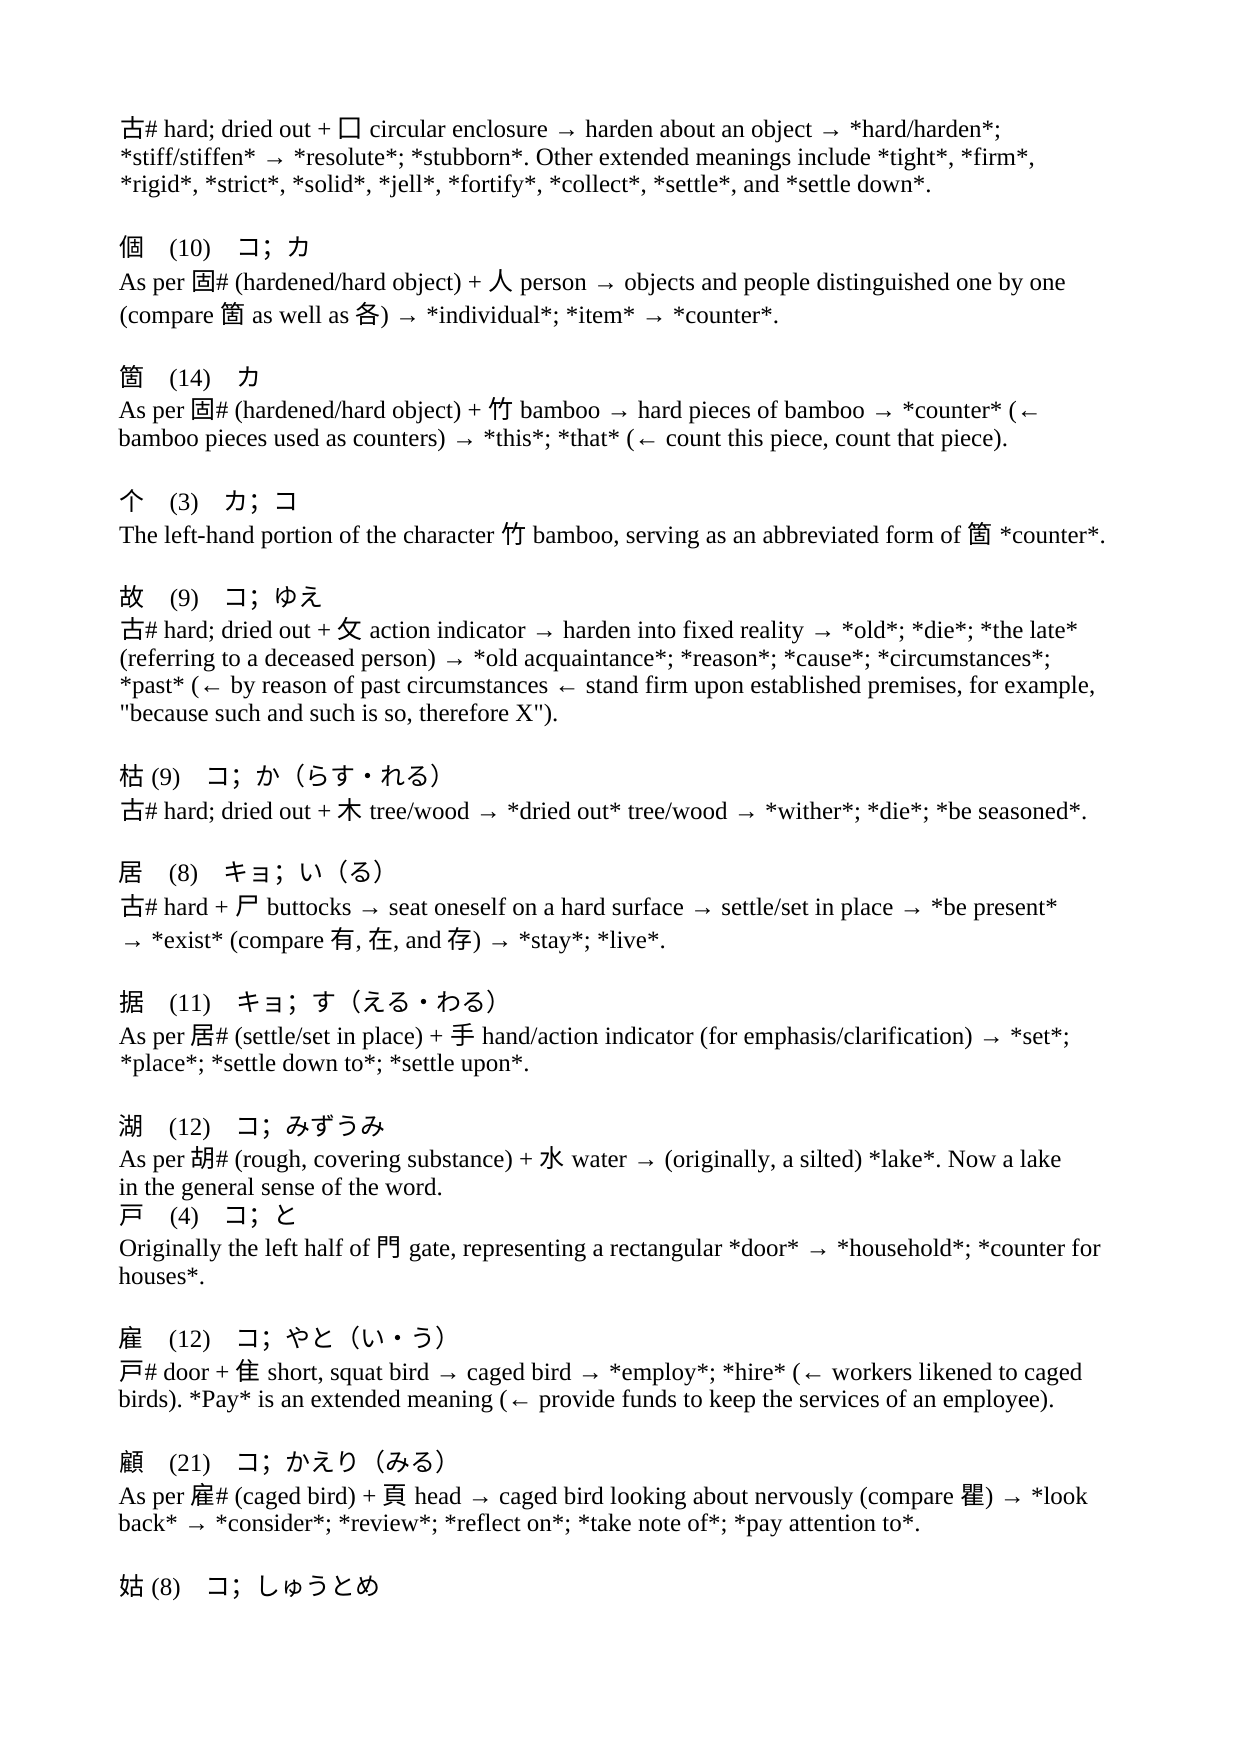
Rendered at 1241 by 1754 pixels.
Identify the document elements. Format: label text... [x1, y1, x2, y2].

text As per 固# (hardened/hard object) + 人 person → objects and people distinguished one by one (compare 箇 as well as 各) → *individual*; *item* → *counter*. [118, 267, 1067, 328]
text 箇 (14) カ [119, 363, 1123, 392]
text Originally the left half of 門 gate, representing a rectangular *door* → *household*; *counter for houses*. [118, 1235, 1101, 1289]
text 个 (3) カ；コ [119, 486, 1123, 515]
text As per 雇# (caged bird) + 頁 head → caged bird looking about nervously (compare 瞿) → *look back* → *consider*; *review*; *reflect on*; *take note of*; *pay attention to*. [118, 1482, 1089, 1537]
text 古# hard; dried out + 囗 circular enclosure → harden about an object → *hard/harden*; *stiff/stiffen* → *resolute*; *stubborn*. Other extended meanings include *tight*, *firm*, *rigid*, *strict*, *solid*, *jell*, *fortify*, *collect*, *settle*, and *settle down*. [120, 116, 1118, 198]
text The left-hand portion of the character 竹 bamboo, serving as an abbreviated form of 箇 *counter*. [119, 520, 1123, 549]
text 古# hard + 尸 buttocks → seat oneself on a hard surface → settle/set in place → *be present* → *exist* (compare 有, 在, and 存) → *stay*; *live*. [120, 892, 1089, 954]
text As per 胡# (rough, covering substance) + 水 water → (originally, a silted) *lake*. Now a lake in the general sense of the word. [118, 1146, 1087, 1201]
text 据 (11) キョ；す（える・わる） [119, 988, 1123, 1017]
text 顧 (21) コ；かえり（みる） [119, 1448, 1123, 1477]
text 古# hard; dried out + 木 tree/wood → *dried out* tree/wood → *wither*; *die*; *be seasoned*. [120, 796, 1123, 824]
text 雇 (12) コ；やと（い・う） [119, 1324, 1123, 1353]
text 個 (10) コ；カ [119, 233, 1123, 262]
text As per 固# (hardened/hard object) + 竹 bamboo → hard pieces of bamboo → *counter* (← bamboo pieces used as counters) → *this*; *that* (← count this piece, count that piece). [118, 397, 1043, 451]
text 湖 (12) コ；みずうみ [119, 1112, 1123, 1141]
text 戸 (4) コ；と [119, 1201, 1123, 1229]
text 姑 (8) コ；しゅうとめ [119, 1572, 1123, 1601]
text 古# hard; dried out + 攵 action indicator → harden into fixed reality → *old*; *die*; *the late* (referring to a deceased person) → *old acquaintance*; *reason*; *cause*; *circumstances*; *past* (← by reason of past circumstances ← stand firm upon established premises, for example, "because such and such is so, therefore X"). [119, 617, 1122, 727]
text 戸# door + 隹 short, squat bird → caged bird → *employ*; *hire* (← workers likened to caged birds). *Pay* is an extended meaning (← provide funds to keep the services of an employee). [118, 1358, 1083, 1413]
text As per 居# (settle/set in place) + 手 hand/action indicator (for emphasis/clarification) → *set*; *place*; *settle down to*; *settle upon*. [118, 1022, 1071, 1077]
text 故 (9) コ；ゆえ [119, 583, 1123, 612]
text 枯 (9) コ；か（らす・れる） [119, 762, 1123, 791]
text 居 (8) キョ；い（る） [119, 858, 1123, 887]
